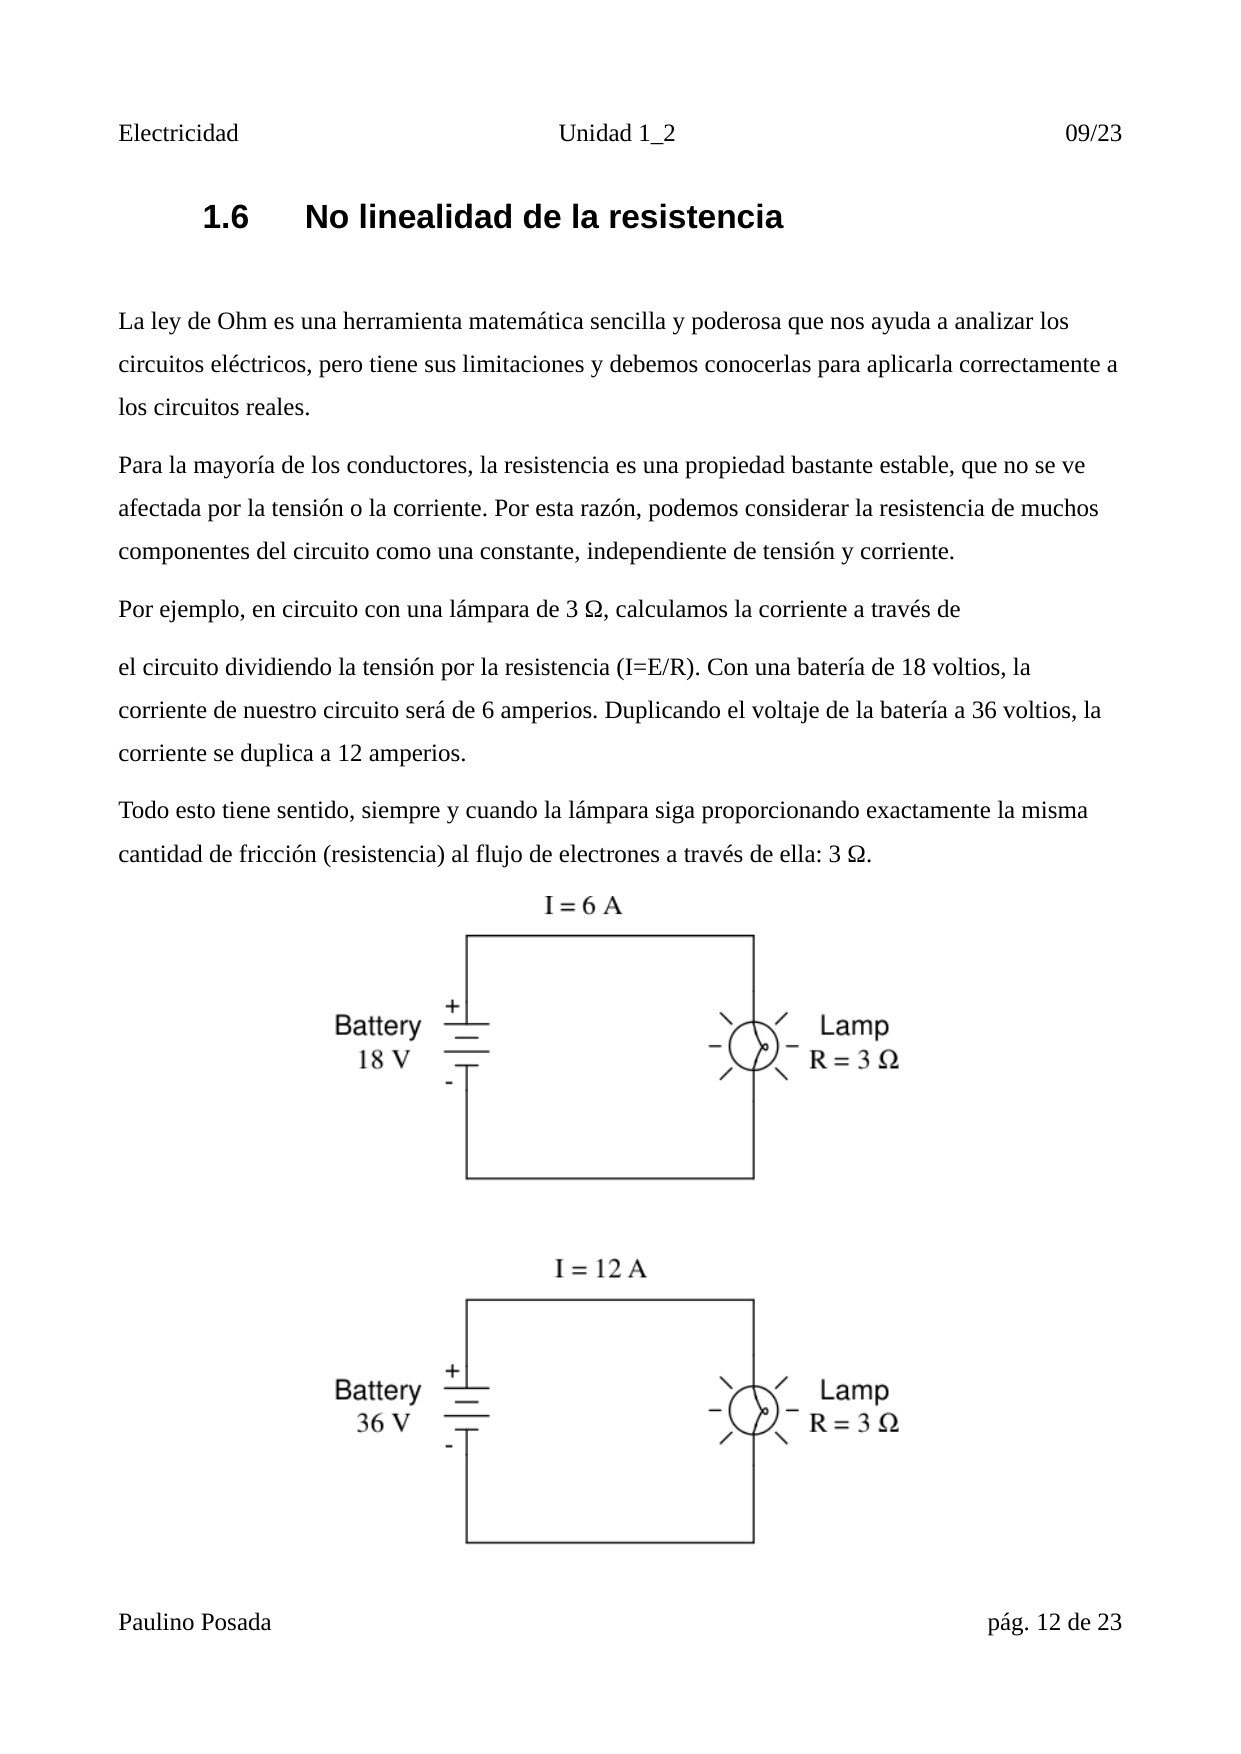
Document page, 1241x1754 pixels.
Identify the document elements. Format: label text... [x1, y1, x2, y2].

picture [320, 896, 920, 1554]
text Para la mayoría de los conductores, la resistencia es una propiedad bastante estable, que no se ve afectada por la tensión o la corriente. Por esta razón, podemos considerar la resistencia de muchos componentes del circuito como una constante, independiente de tensión y corriente. [118, 450, 1122, 565]
text Todo esto tiene sentido, siempre y cuando la lámpara siga proporcionando exactamente la misma cantidad de fricción (resistencia) al flujo de electrones a través de ella: 3 Ω. [118, 796, 1122, 867]
subtitle No linealidad de la resistencia [193, 197, 1122, 236]
text La ley de Ohm es una herramienta matemática sencilla y poderosa que nos ayuda a analizar los circuitos eléctricos, pero tiene sus limitaciones y debemos conocerlas para aplicarla correctamente a los circuitos reales. [118, 306, 1122, 421]
text Por ejemplo, en circuito con una lámpara de 3 Ω, calculamos la corriente a través de [118, 594, 1122, 623]
text el circuito dividiendo la tensión por la resistencia (I=E/R). Con una batería de 18 voltios, la corriente de nuestro circuito será de 6 amperios. Duplicando el voltaje de la batería a 36 voltios, la corriente se duplica a 12 amperios. [118, 652, 1122, 767]
